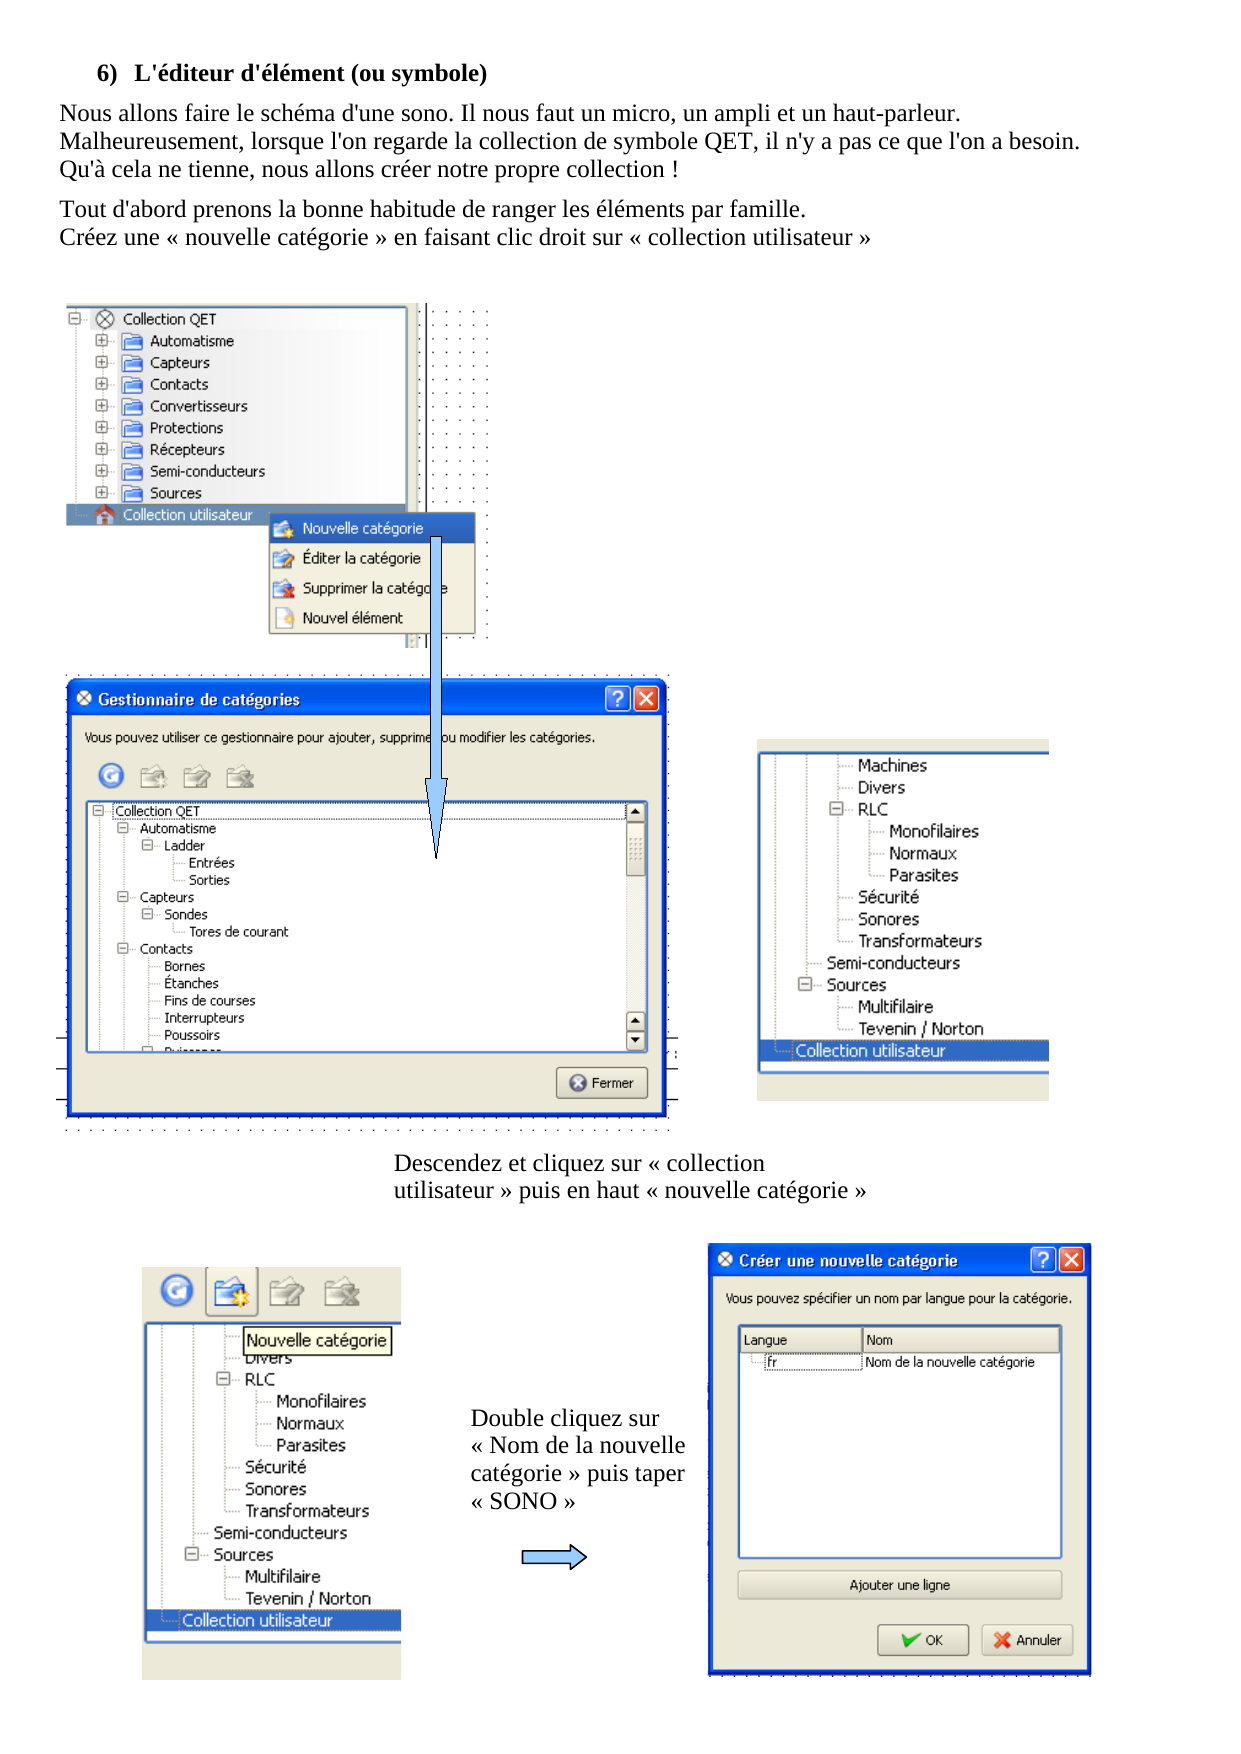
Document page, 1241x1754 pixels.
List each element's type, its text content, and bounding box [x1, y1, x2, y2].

text Nous allons faire le schéma d'une sono. Il nous faut un micro, un ampli et un haut-parleur. Malheureusement, lorsque l'on regarde la collection de symbole QET, il n'y a pas ce que l'on a besoin. Qu'à cela ne tienne, nous allons créer notre propre collection ! [59, 99, 1181, 182]
text Tout d'abord prenons la bonne habitude de ranger les éléments par famille. Créez une « nouvelle catégorie » en faisant clic droit sur « collection utilisateur » [59, 195, 1181, 250]
picture [141, 1267, 402, 1680]
picture [56, 671, 679, 1131]
picture [756, 739, 1049, 1101]
picture [707, 1243, 1092, 1677]
list L'éditeur d'élément (ou symbole) [97, 59, 1181, 87]
picture [66, 303, 492, 648]
